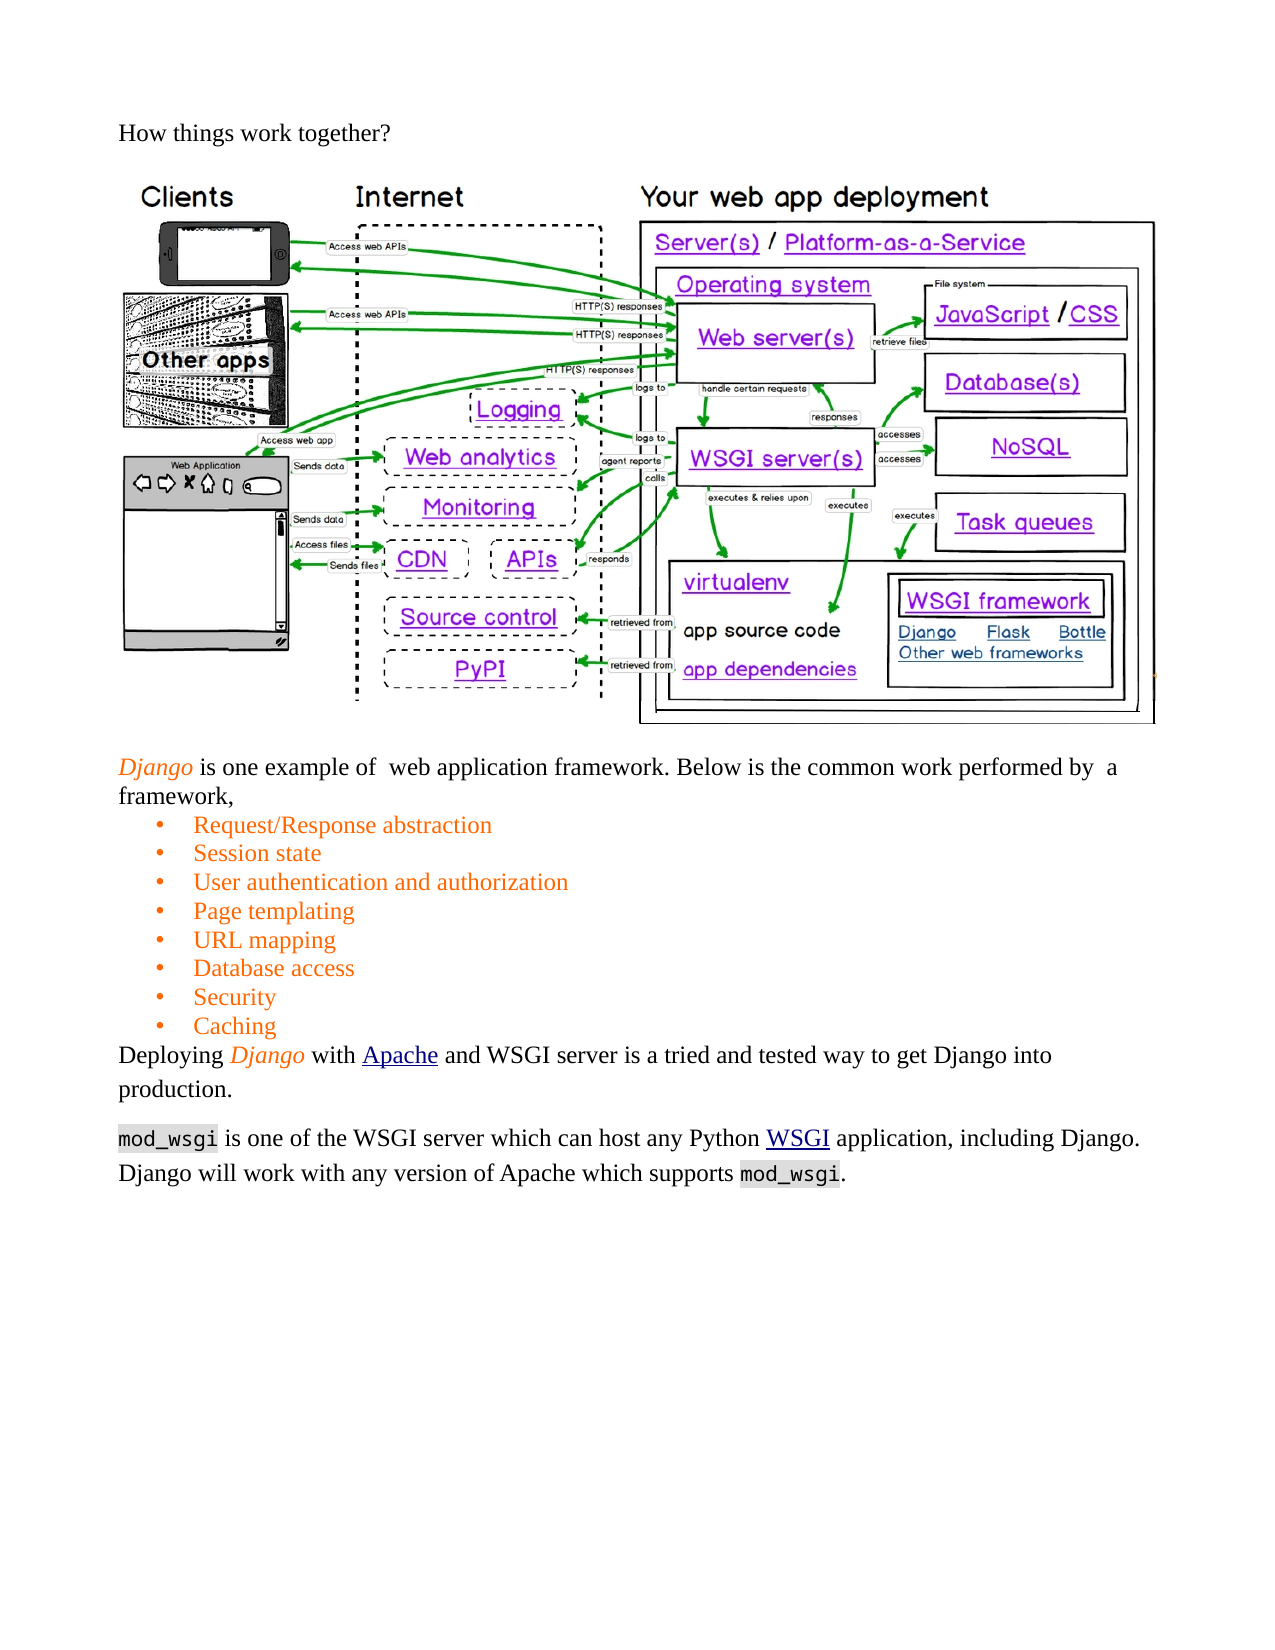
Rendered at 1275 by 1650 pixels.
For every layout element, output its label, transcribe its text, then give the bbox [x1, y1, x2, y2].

text How things work together? [118, 118, 1157, 147]
list Request/Response abstraction [156, 810, 1157, 838]
picture [118, 177, 1157, 724]
list Database access [156, 953, 1157, 982]
list Page templating [156, 896, 1157, 925]
text Django is one example of web application framework. Below is the common work performed by a framework, [118, 752, 1157, 810]
list URL mapping [156, 925, 1157, 953]
list User authentication and authorization [156, 867, 1157, 896]
list Caching [156, 1011, 1157, 1040]
text Deploying Django with Apache and WSGI server is a tried and tested way to get Django into production. [118, 1040, 1157, 1103]
list Security [156, 982, 1157, 1011]
list Session state [156, 838, 1157, 867]
text mod_wsgi is one of the WSGI server which can host any Python WSGI application, including Django. Django will work with any version of Apache which supports mod_wsgi. [118, 1123, 1157, 1188]
